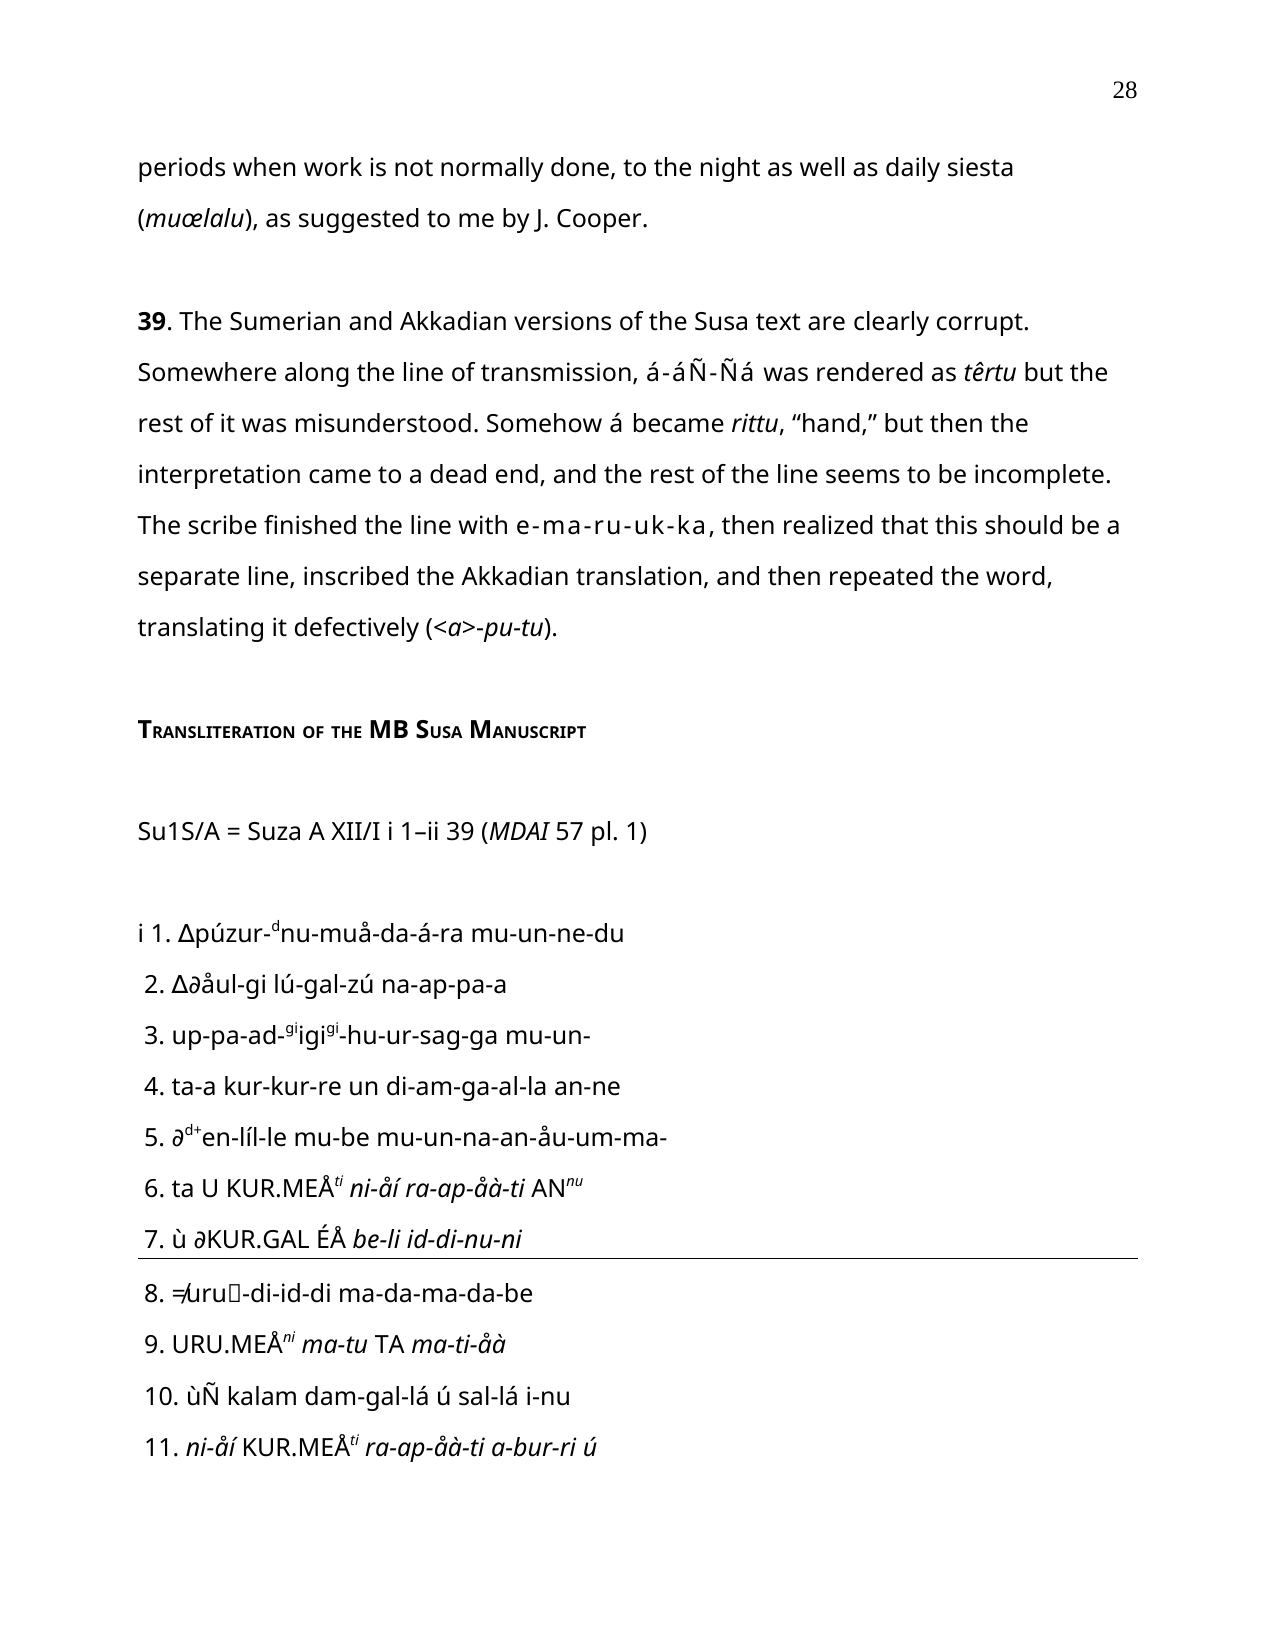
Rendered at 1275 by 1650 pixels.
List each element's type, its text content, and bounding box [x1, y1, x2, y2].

text 9. URU.MEÅni ma-tu TA ma-ti-åà [137, 1327, 1138, 1361]
text 3. up-pa-ad-giigigi-hu-ur-sag-ga mu-un- [137, 1018, 1138, 1052]
text 6. ta U KUR.MEÅti ni-åí ra-ap-åà-ti ANnu [137, 1171, 1138, 1205]
text Transliteration of the MB Susa Manuscript [137, 711, 1138, 746]
text 39. The Sumerian and Akkadian versions of the Susa text are ­clearly corrupt. Somewhere along the line of transmission, á-áÑ-Ñá was rendered as têrtu but the rest of it was misunderstood. Somehow á became rittu, “hand,” but then the interpretation came to a dead end, and the rest of the line seems to be incomplete. The scribe finished the line with e-ma-ru-uk-ka, then realized that this should be a separate line, inscribed the Akkadian translation, and then repeated the word, translating it defectively (<a>-pu-tu). [137, 303, 1138, 643]
text periods when work is not normally done, to the night as well as daily siesta (muœlalu), as suggested to me by J. Cooper. [137, 150, 1138, 235]
text Su1S/A = Suza A XII/I i 1–ii 39 (MDAI 57 pl. 1) [137, 813, 1138, 848]
text i 1. ∆púzur-dnu-muå-da-á-ra mu-un-ne-du [137, 916, 1138, 950]
text 11. ni-åí KUR.MEÅti ra-ap-åà-ti a-bur-ri ú [137, 1429, 1138, 1463]
text 7. ù ∂KUR.GAL ÉÅ be-li id-di-nu-ni [137, 1222, 1138, 1259]
text 5. ∂d+en-líl-le mu-be mu-un-na-an-åu-um-ma- [137, 1120, 1138, 1154]
text 4. ta-a kur-kur-re un di-am-ga-al-la an-ne [137, 1069, 1138, 1103]
text 2. ∆∂åul-gi lú-gal-zú na-ap-pa-a [137, 967, 1138, 1001]
text 8. ≠uru-di-id-di ma-da-ma-da-be [137, 1276, 1138, 1310]
text 10. ùÑ kalam dam-gal-lá ú sal-lá i-nu [137, 1378, 1138, 1412]
